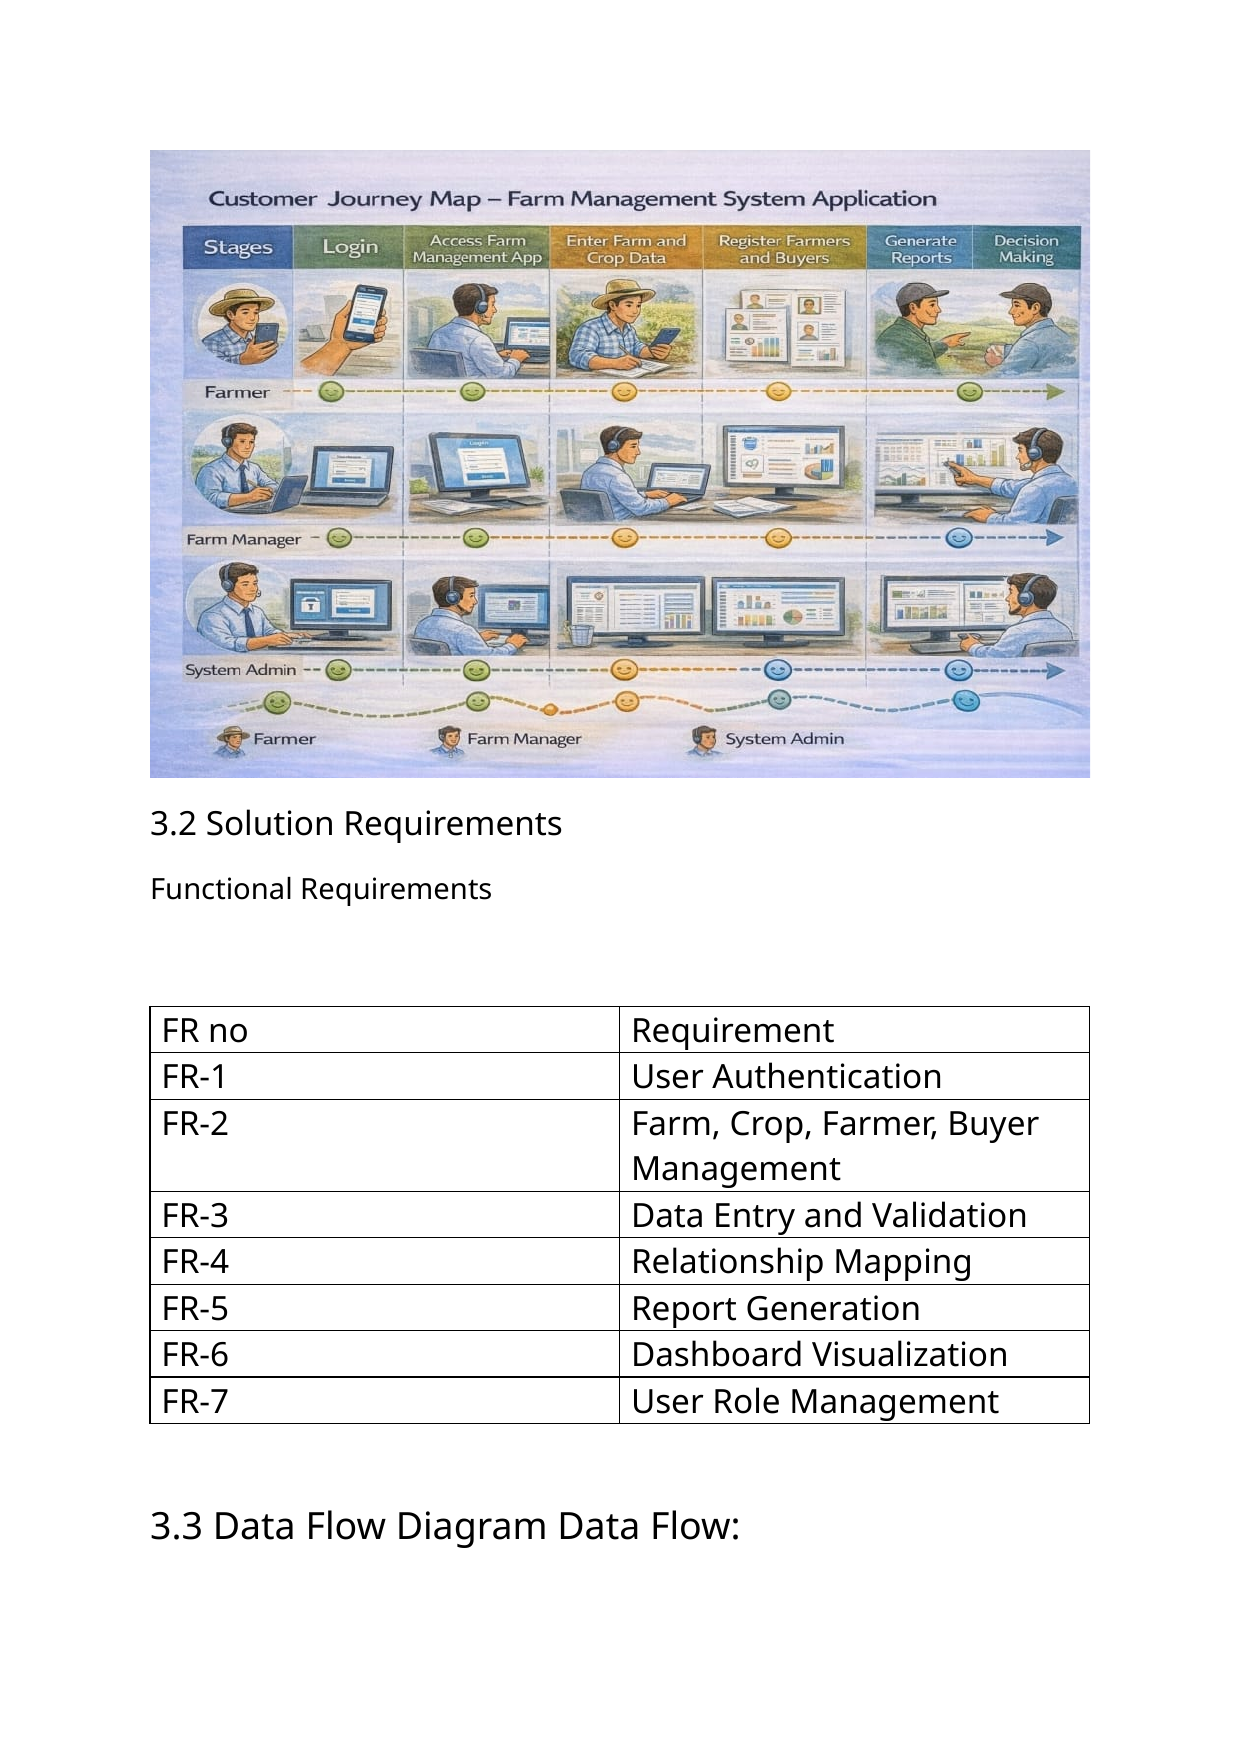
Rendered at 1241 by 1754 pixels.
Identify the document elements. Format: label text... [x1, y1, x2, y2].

table_cell Data Entry and Validation [620, 1192, 1089, 1237]
table_cell FR-7 [151, 1378, 619, 1423]
table_header Requirement [620, 1007, 1089, 1052]
table_cell FR-2 [151, 1100, 619, 1191]
table_cell Dashboard Visualization [620, 1331, 1089, 1376]
table_cell FR-1 [151, 1053, 619, 1099]
table_cell Relationship Mapping [620, 1238, 1089, 1283]
table_cell User Authentication [620, 1053, 1089, 1099]
text Functional Requirements [150, 868, 1090, 908]
table_cell FR-3 [151, 1192, 619, 1237]
table_cell User Role Management [620, 1378, 1089, 1423]
table_header FR no [151, 1007, 619, 1052]
table_cell FR-6 [151, 1331, 619, 1376]
text 3.2 Solution Requirements [150, 799, 1090, 845]
text 3.3 Data Flow Diagram Data Flow: [150, 1499, 1090, 1550]
table_cell Report Generation [620, 1285, 1089, 1330]
table_cell FR-4 [151, 1238, 619, 1283]
table_cell FR-5 [151, 1285, 619, 1330]
table_cell Farm, Crop, Farmer, Buyer Management [620, 1100, 1089, 1191]
